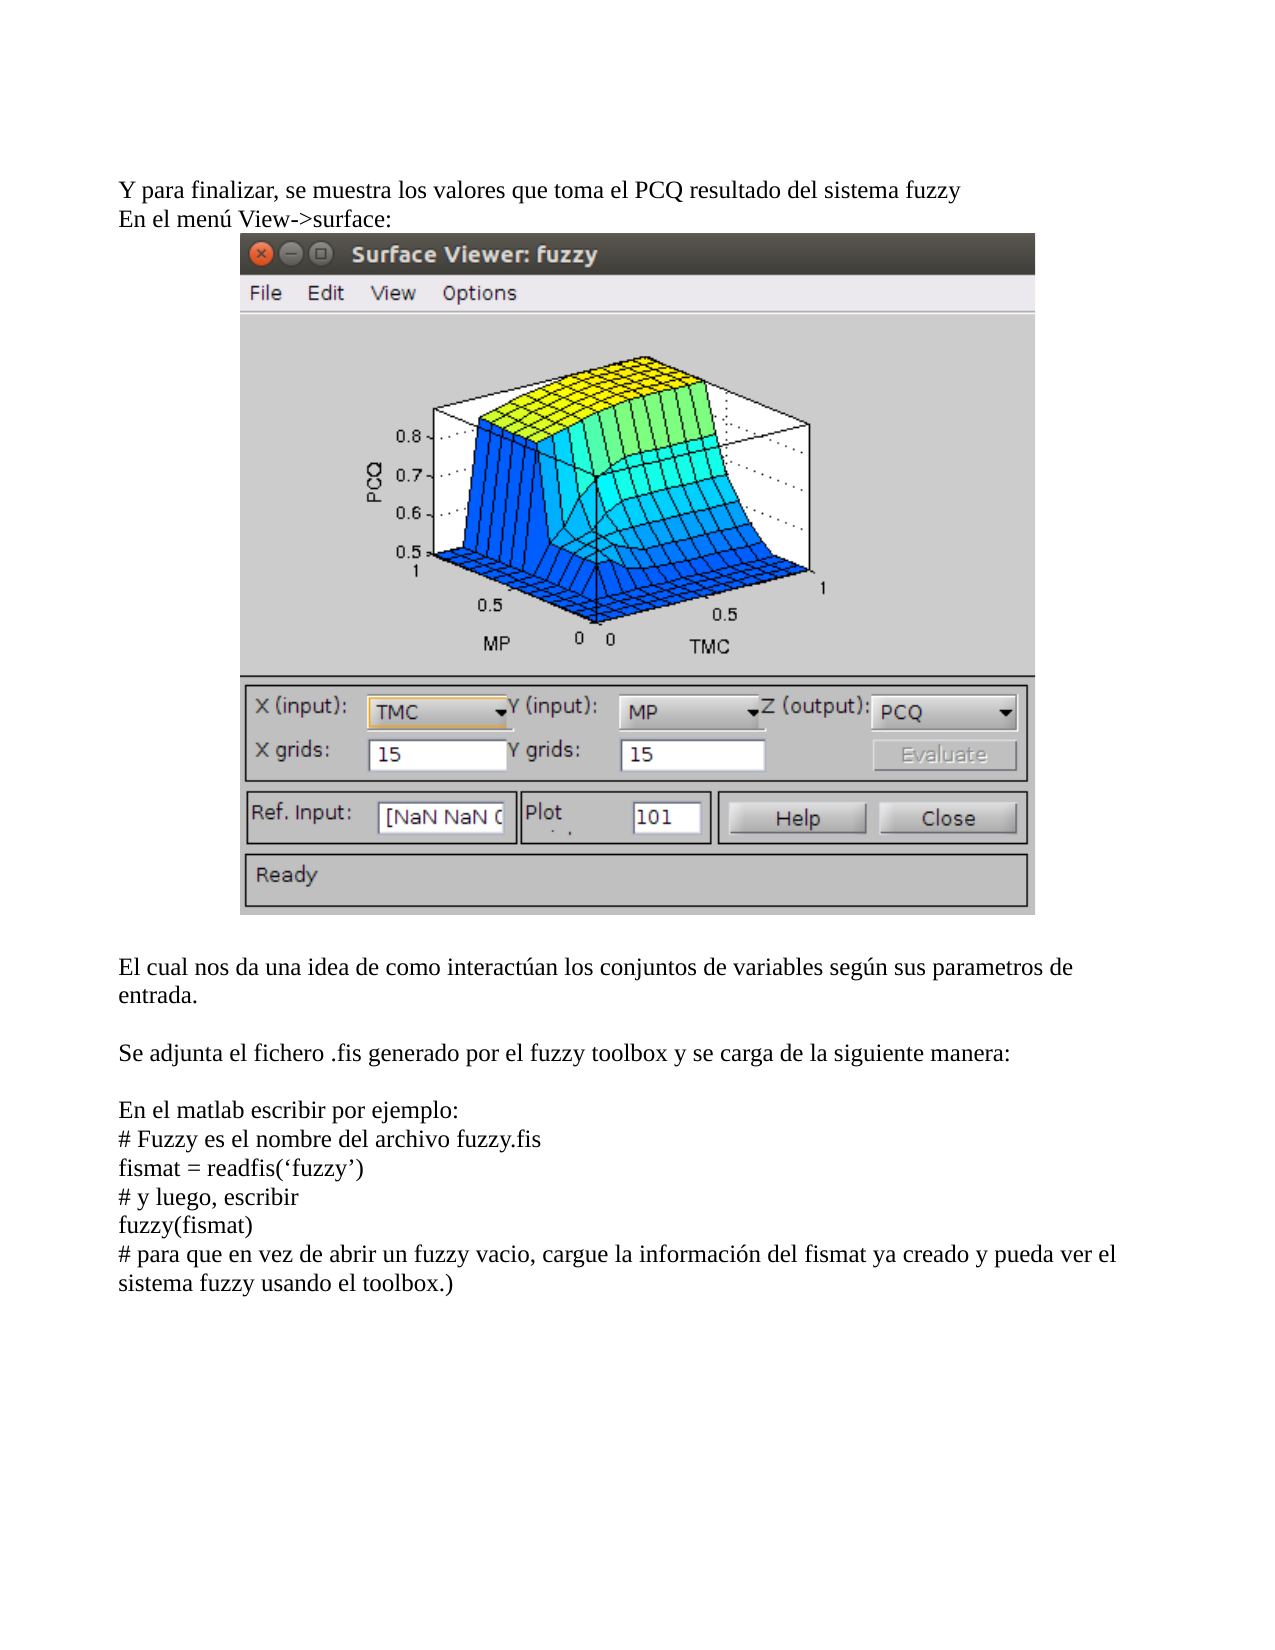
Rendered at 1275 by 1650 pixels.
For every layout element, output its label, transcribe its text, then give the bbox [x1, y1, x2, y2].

text El cual nos da una idea de como interactúan los conjuntos de variables según sus parametros de entrada. [118, 952, 1157, 1009]
text En el menú View->surface: [118, 204, 1157, 233]
text # y luego, escribir [118, 1182, 1157, 1211]
text # Fuzzy es el nombre del archivo fuzzy.fis [118, 1124, 1157, 1153]
text fismat = readfis(‘fuzzy’) [118, 1153, 1157, 1182]
text Se adjunta el fichero .fis generado por el fuzzy toolbox y se carga de la siguiente manera: [118, 1038, 1157, 1067]
text En el matlab escribir por ejemplo: [118, 1096, 1157, 1124]
text # para que en vez de abrir un fuzzy vacio, cargue la información del fismat ya creado y pueda ver el sistema fuzzy usando el toolbox.) [118, 1239, 1157, 1297]
text fuzzy(fismat) [118, 1211, 1157, 1239]
picture [240, 233, 1036, 915]
text Y para finalizar, se muestra los valores que toma el PCQ resultado del sistema fuzzy [118, 176, 1157, 204]
